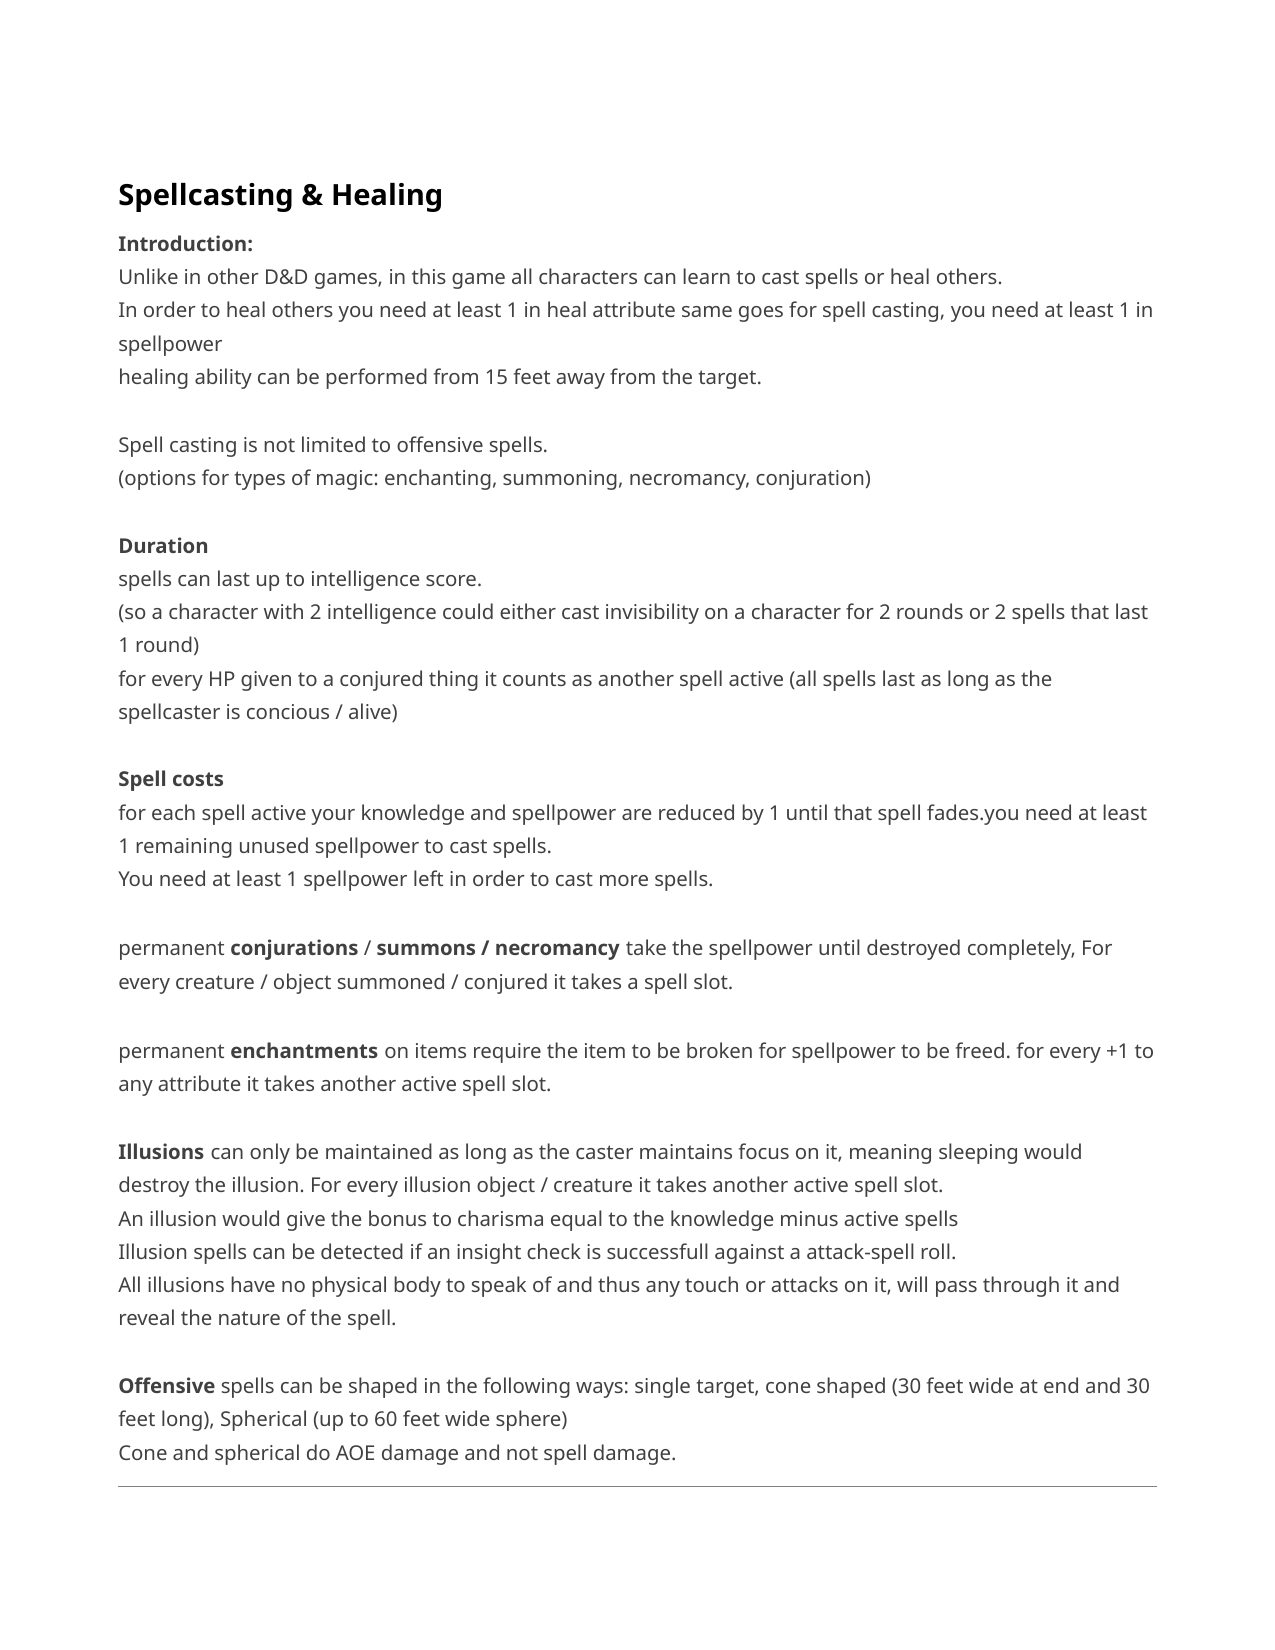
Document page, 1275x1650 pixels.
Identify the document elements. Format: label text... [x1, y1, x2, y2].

text Introduction: Unlike in other D&D games, in this game all characters can learn to cast spells or heal others. In order to heal others you need at least 1 in heal attribute same goes for spell casting, you need at least 1 in spellpower healing ability can be performed from 15 feet away from the target. Spell casting is not limited to offensive spells. (options for types of magic: enchanting, summoning, necromancy, conjuration) Duration spells can last up to intelligence score. (so a character with 2 intelligence could either cast invisibility on a character for 2 rounds or 2 spells that last 1 round) for every HP given to a conjured thing it counts as another spell active (all spells last as long as the spellcaster is concious / alive) Spell costs for each spell active your knowledge and spellpower are reduced by 1 until that spell fades.you need at least 1 remaining unused spellpower to cast spells. You need at least 1 spellpower left in order to cast more spells. permanent conjurations / summons / necromancy take the spellpower until destroyed completely, For every creature / object summoned / conjured it takes a spell slot. permanent enchantments on items require the item to be broken for spellpower to be freed. for every +1 to any attribute it takes another active spell slot. Illusions can only be maintained as long as the caster maintains focus on it, meaning sleeping would destroy the illusion. For every illusion object / creature it takes another active spell slot. An illusion would give the bonus to charisma equal to the knowledge minus active spells Illusion spells can be detected if an insight check is successfull against a attack-spell roll. All illusions have no physical body to speak of and thus any touch or attacks on it, will pass through it and reveal the nature of the spell. Offensive spells can be shaped in the following ways: single target, cone shaped (30 feet wide at end and 30 feet long), Spherical (up to 60 feet wide sphere) Cone and spherical do AOE damage and not spell damage. [118, 230, 1157, 1466]
subtitle Spellcasting & Healing [118, 167, 1157, 214]
